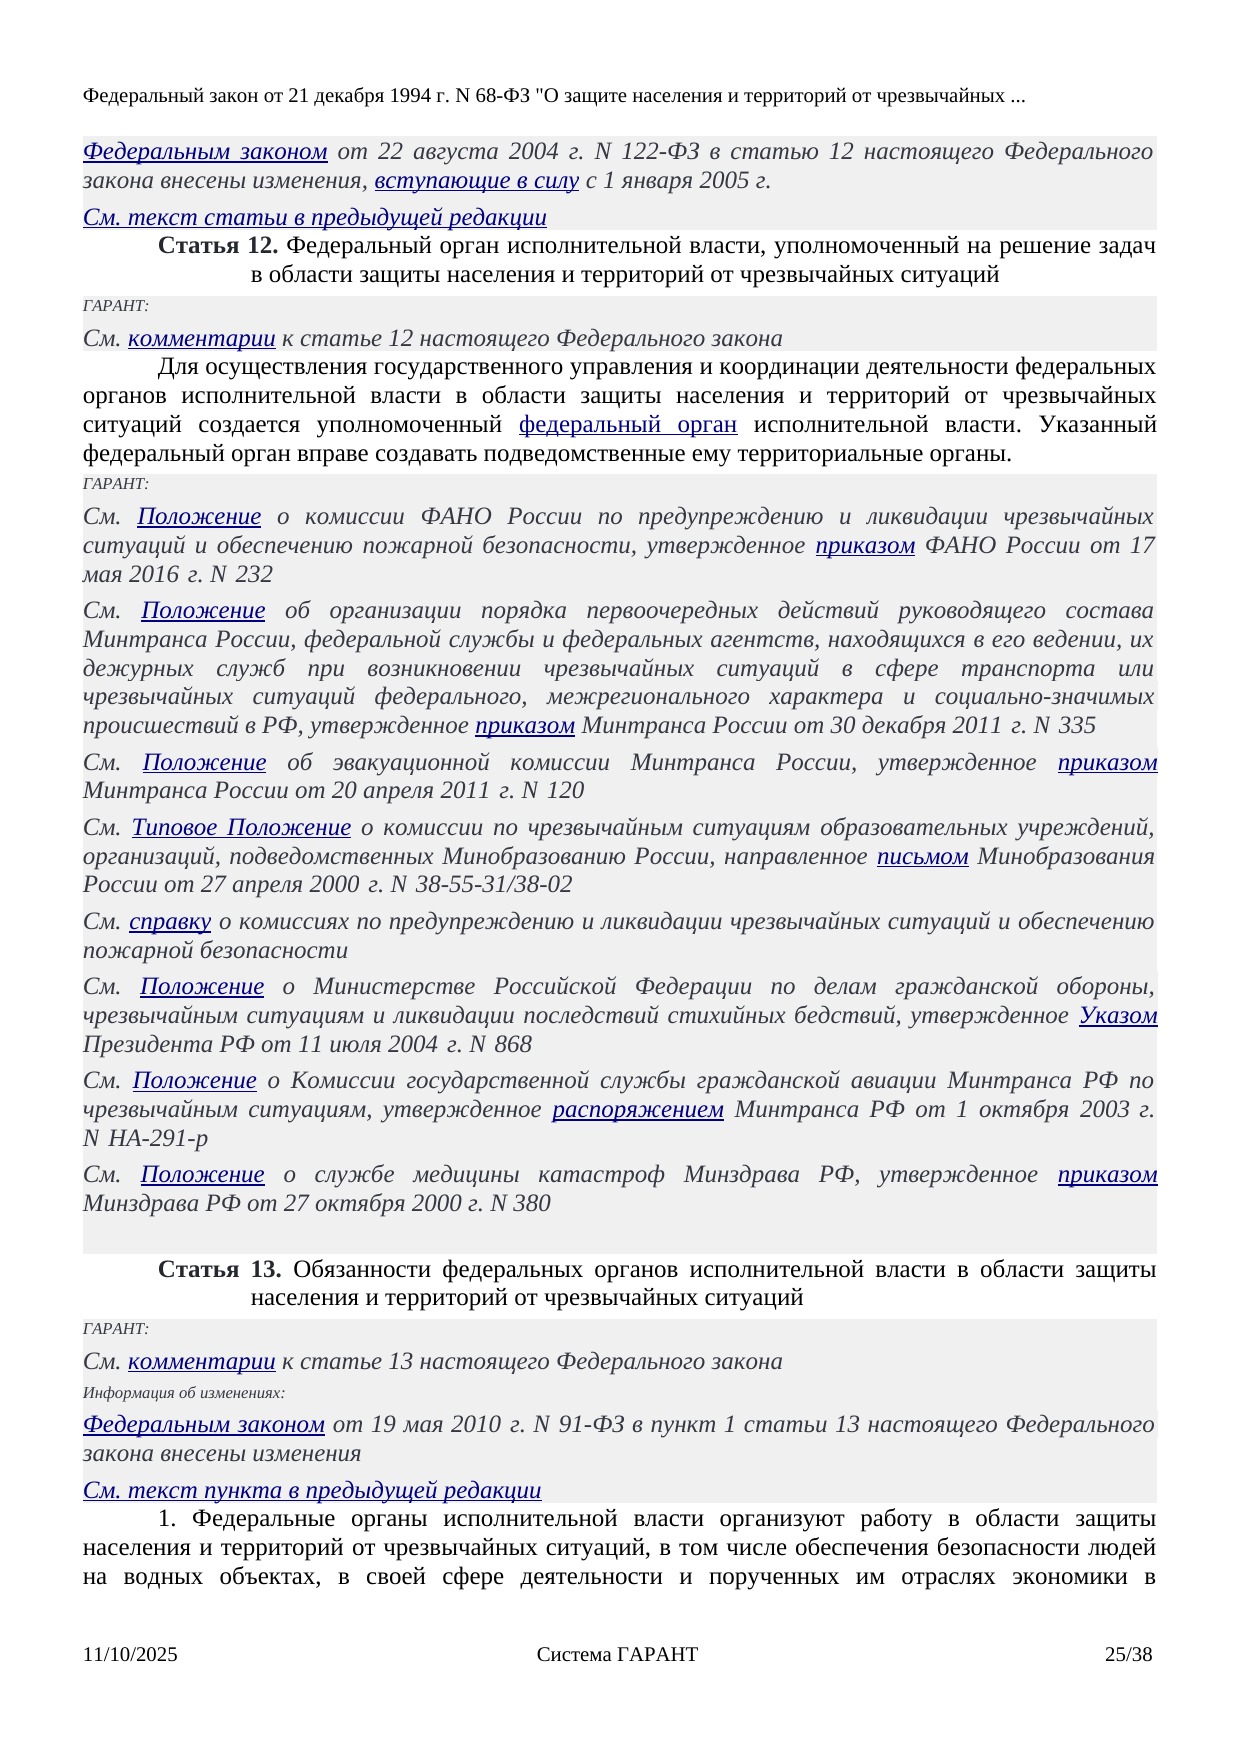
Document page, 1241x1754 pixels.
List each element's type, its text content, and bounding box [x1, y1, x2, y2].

text Федеральным законом от 22 августа 2004 г. N 122-ФЗ в статью 12 настоящего Федерального закона внесены изменения, вступающие в силу с 1 января 2005 г. [774, 165, 1157, 194]
text См. текст статьи в предыдущей редакции [549, 202, 1157, 230]
text См. Положение о службе медицины катастроф Минздрава РФ, утвержденное приказом Минздрава РФ от 27 октября 2000 г. N 380 [553, 1188, 1157, 1217]
text См. Типовое Положение о комиссии по чрезвычайным ситуациям образовательных учреждений, организаций, подведомственных Минобразованию России, направленное письмом Минобразования России от 27 апреля 2000 г. N 38-55-31/38-02 [83, 869, 1157, 898]
text См. Положение о Комиссии государственной службы гражданской авиации Минтранса РФ по чрезвычайным ситуациям, утвержденное распоряжением Минтранса РФ от 1 октября 2003 г. N НА-291-р [210, 1122, 1157, 1152]
text ГАРАНТ: [151, 296, 1157, 315]
text См. комментарии к статье 12 настоящего Федерального закона [785, 323, 1157, 351]
text ГАРАНТ: [151, 1319, 1157, 1338]
text Федеральным законом от 19 мая 2010 г. N 91-ФЗ в пункт 1 статьи 13 настоящего Федерального закона внесены изменения [364, 1438, 1157, 1467]
text См. текст пункта в предыдущей редакции [544, 1475, 1157, 1503]
text См. комментарии к статье 13 настоящего Федерального закона [785, 1346, 1157, 1375]
text См. Положение об эвакуационной комиссии Минтранса России, утвержденное приказом Минтранса России от 20 апреля 2011 г. N 120 [587, 776, 1157, 804]
text См. Положение о комиссии ФАНО России по предупреждению и ликвидации чрезвычайных ситуаций и обеспечению пожарной безопасности, утвержденное приказом ФАНО России от 17 мая 2016 г. N 232 [275, 559, 1157, 587]
text См. Положение о Министерстве Российской Федерации по делам гражданской обороны, чрезвычайным ситуациям и ликвидации последствий стихийных бедствий, утвержденное Указом Президента РФ от 11 июля 2004 г. N 868 [534, 1029, 1157, 1058]
text 1. Федеральные органы исполнительной власти организуют работу в области защиты населения и территорий от чрезвычайных ситуаций, в том числе обеспечения безопасности людей на водных объектах, в своей сфере деятельности и порученных им отраслях экономики в [83, 1503, 1157, 1590]
text Для осуществления государственного управления и координации деятельности федеральных органов исполнительной власти в области защиты населения и территорий от чрезвычайных ситуаций создается уполномоченный федеральный орган исполнительной власти. Указанный федеральный орган вправе создавать подведомственные ему территориальные органы. [83, 351, 1157, 466]
text Статья 12. Федеральный орган исполнительной власти, уполномоченный на решение задач в области защиты населения и территорий от чрезвычайных ситуаций [158, 230, 1157, 288]
text Информация об изменениях: [83, 1382, 1157, 1402]
text См. справку о комиссиях по предупреждению и ликвидации чрезвычайных ситуаций и обеспечению пожарной безопасности [351, 935, 1157, 964]
text Статья 13. Обязанности федеральных органов исполнительной власти в области защиты населения и территорий от чрезвычайных ситуаций [158, 1254, 1157, 1311]
text ГАРАНТ: [151, 474, 1157, 493]
